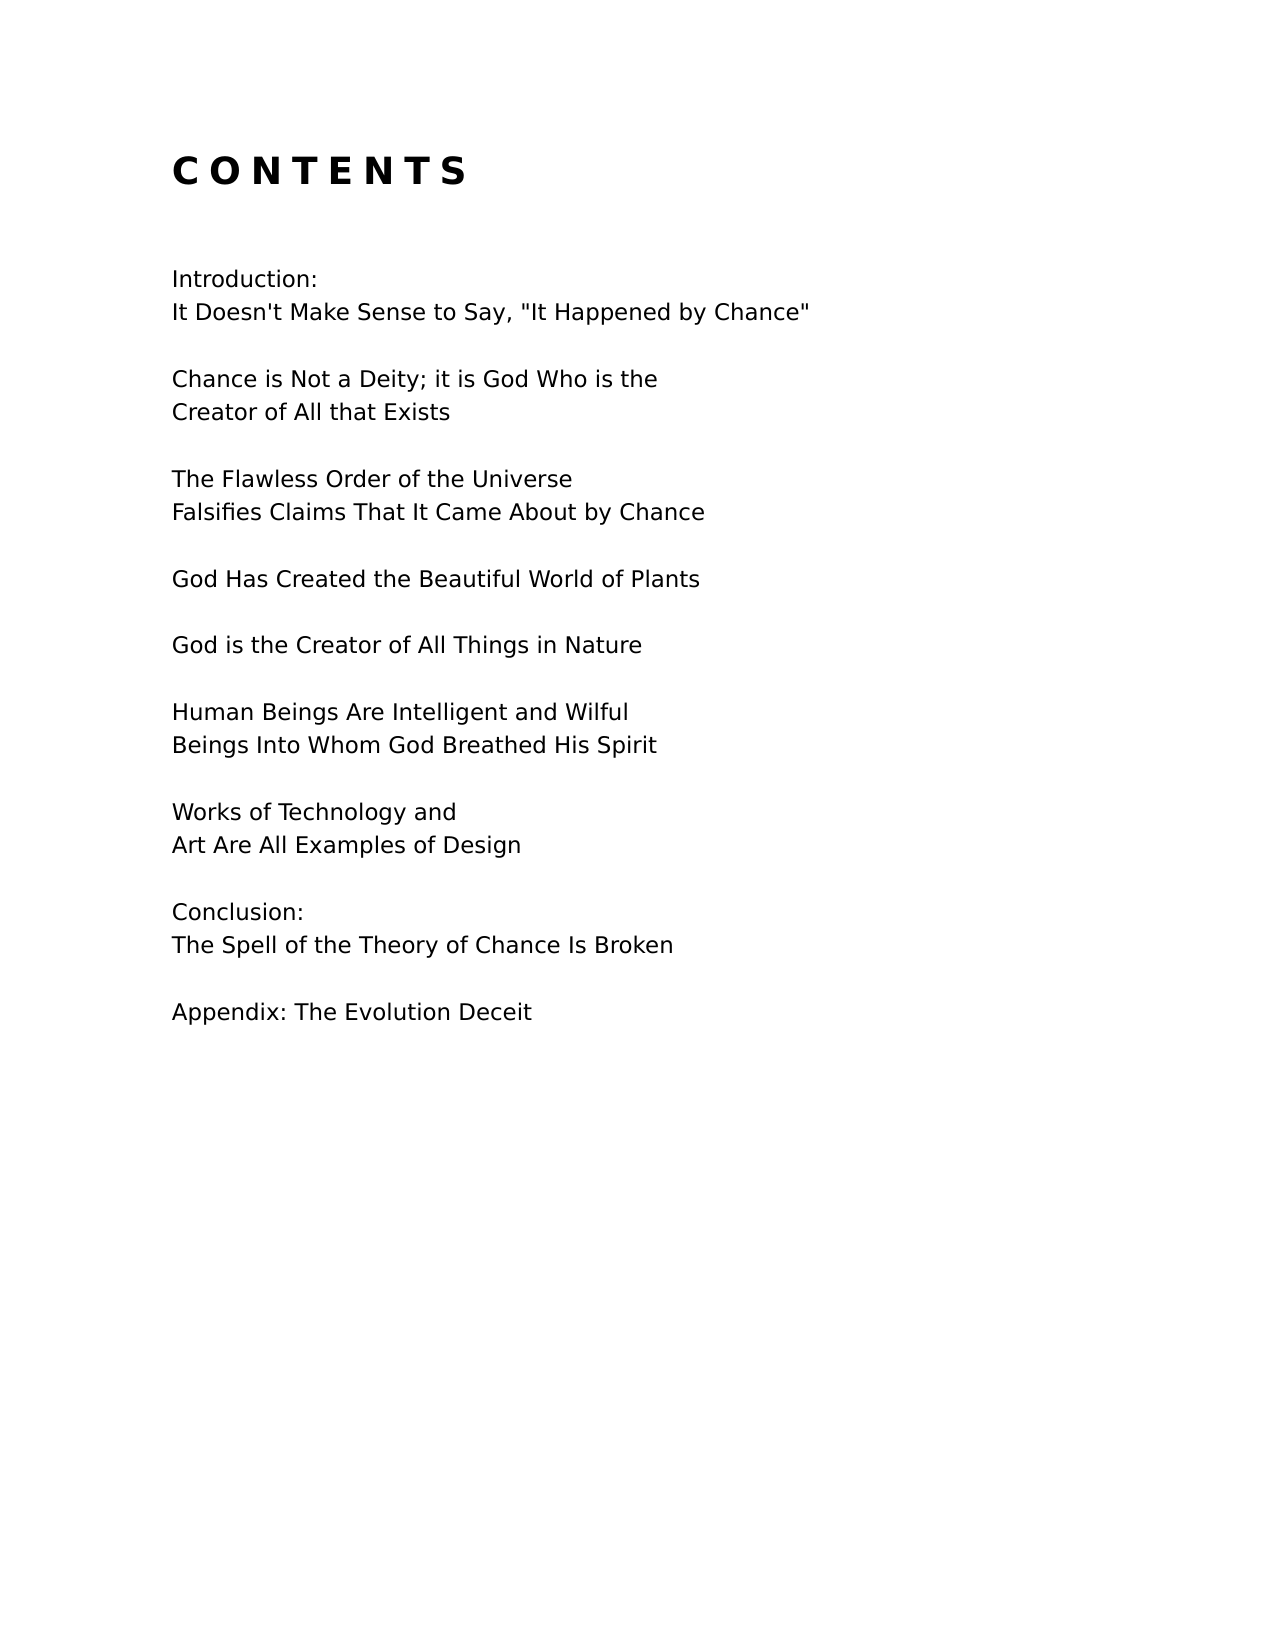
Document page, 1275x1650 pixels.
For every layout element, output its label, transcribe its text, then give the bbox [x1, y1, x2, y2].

text Human Beings Are Intelligent and Wilful [112, 694, 1145, 727]
text Appendix: The Evolution Deceit [112, 994, 1145, 1027]
text Beings Into Whom God Breathed His Spirit [112, 727, 1145, 760]
text CONTENTS [112, 150, 1145, 194]
text The Spell of the Theory of Chance Is Broken [112, 927, 1145, 960]
text The Flawless Order of the Universe [112, 460, 1145, 494]
text God Has Created the Beautiful World of Plants [112, 560, 1145, 594]
text Creator of All that Exists [112, 394, 1145, 427]
text Conclusion: [112, 894, 1145, 927]
text Works of Technology and [112, 794, 1145, 827]
text It Doesn't Make Sense to Say, "It Happened by Chance" [112, 294, 1145, 327]
text God is the Creator of All Things in Nature [112, 627, 1145, 660]
text Art Are All Examples of Design [112, 827, 1145, 860]
text Chance is Not a Deity; it is God Who is the [112, 360, 1145, 394]
text Introduction: [112, 260, 1145, 294]
text Falsifies Claims That It Came About by Chance [112, 494, 1145, 527]
